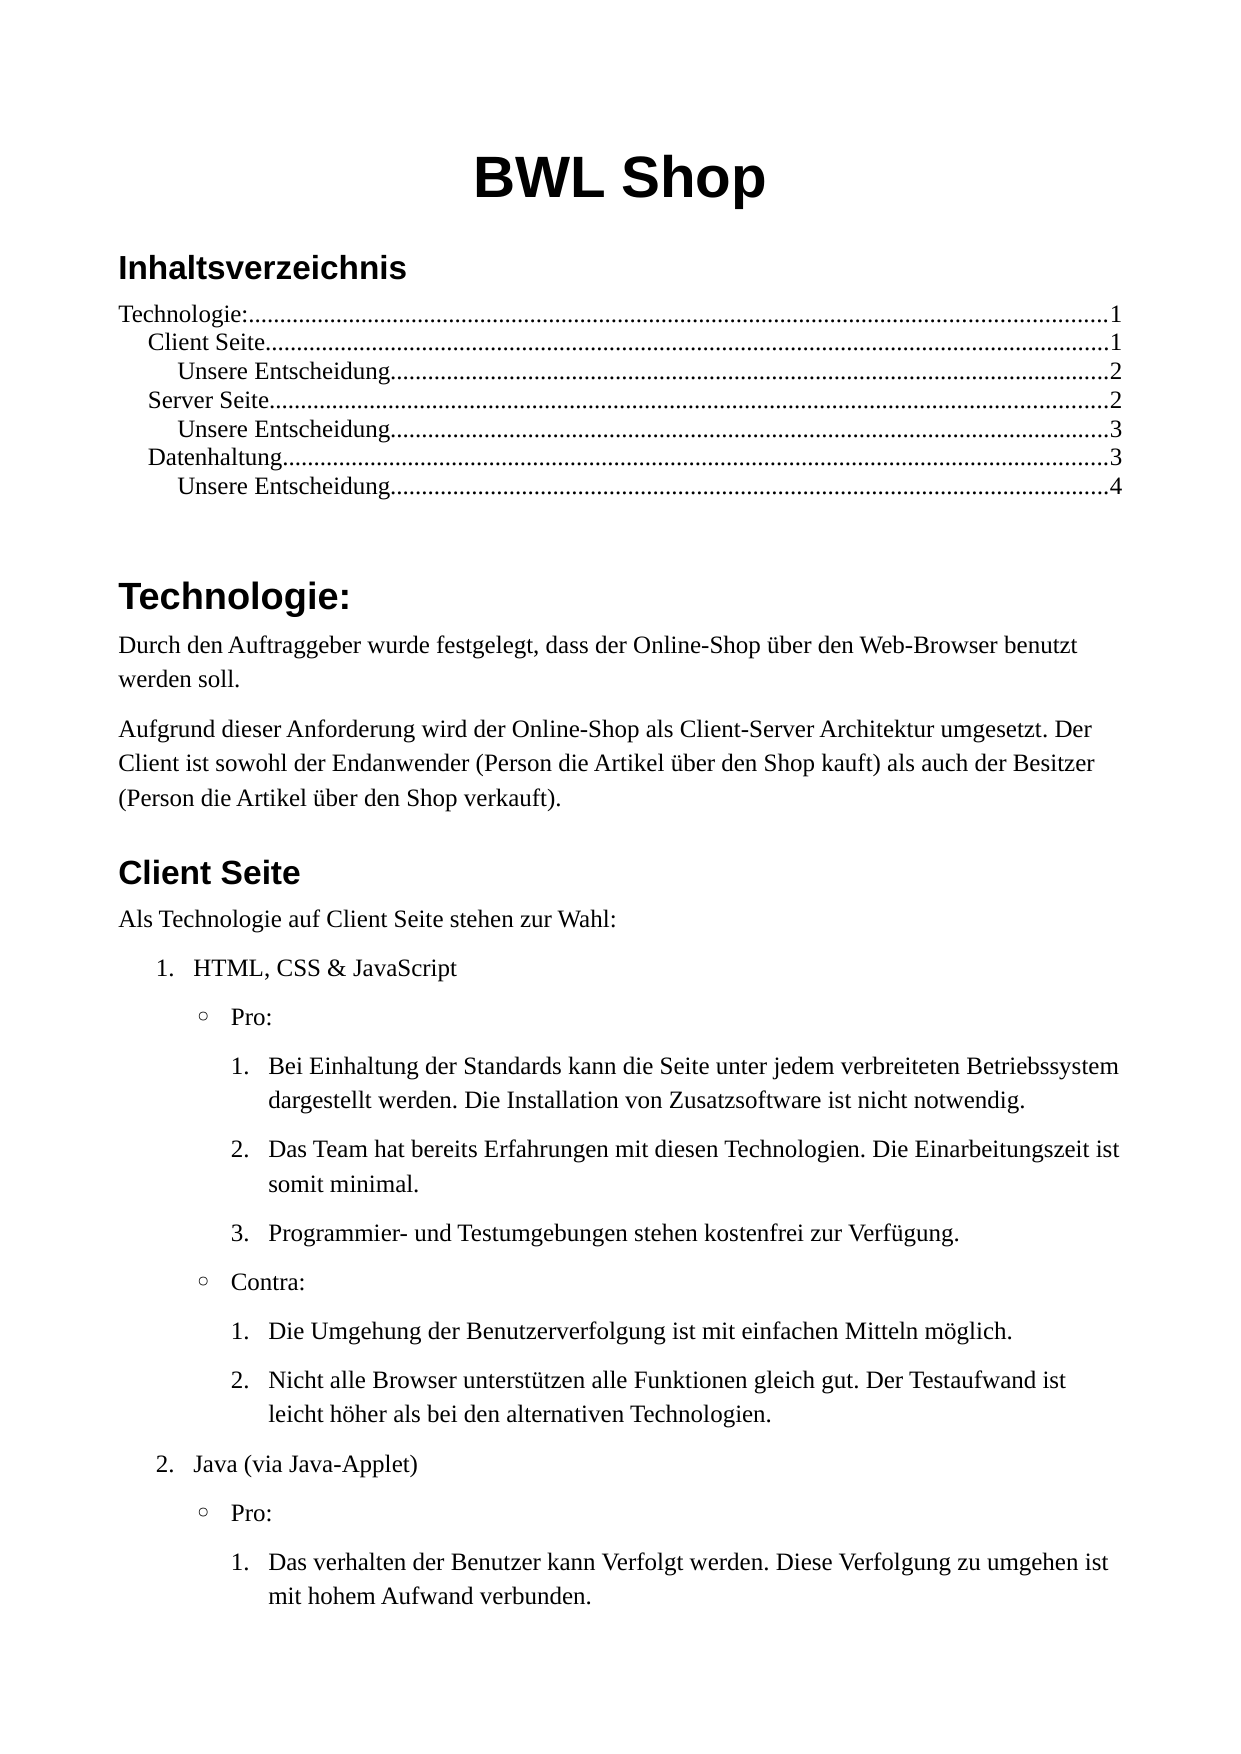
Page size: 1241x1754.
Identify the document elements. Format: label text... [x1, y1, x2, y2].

list Bei Einhaltung der Standards kann die Seite unter jedem verbreiteten Betriebssystem dargestellt werden. Die Installation von Zusatzsoftware ist nicht notwendig. [231, 1051, 1122, 1114]
list Java (via Java-Applet) [156, 1449, 1122, 1477]
list Contra: [193, 1267, 1122, 1296]
text Server Seite 2 [148, 385, 1122, 414]
text Technologie: 1 [118, 299, 1122, 327]
list Die Umgehung der Benutzerverfolgung ist mit einfachen Mitteln möglich. [231, 1316, 1122, 1345]
list HTML, CSS & JavaScript [156, 953, 1122, 981]
text Unsere Entscheidung 2 [177, 356, 1122, 385]
subtitle Client Seite [118, 852, 1122, 891]
subtitle Inhaltsverzeichnis [118, 248, 1122, 286]
text Durch den Auftraggeber wurde festgelegt, dass der Online-Shop über den Web-Browser benutzt werden soll. [118, 630, 1122, 693]
text Unsere Entscheidung 4 [177, 471, 1122, 500]
text Als Technologie auf Client Seite stehen zur Wahl: [118, 904, 1122, 932]
title BWL Shop [118, 143, 1122, 210]
subtitle Technologie: [118, 574, 1122, 618]
list Das verhalten der Benutzer kann Verfolgt werden. Diese Verfolgung zu umgehen ist mit hohem Aufwand verbunden. [231, 1547, 1122, 1610]
list Das Team hat bereits Erfahrungen mit diesen Technologien. Die Einarbeitungszeit ist somit minimal. [231, 1134, 1122, 1198]
list Programmier- und Testumgebungen stehen kostenfrei zur Verfügung. [231, 1218, 1122, 1247]
text Aufgrund dieser Anforderung wird der Online-Shop als Client-Server Architektur umgesetzt. Der Client ist sowohl der Endanwender (Person die Artikel über den Shop kauft) als auch der Besitzer (Person die Artikel über den Shop verkauft). [118, 714, 1122, 811]
text Client Seite 1 [148, 327, 1122, 356]
list Pro: [193, 1498, 1122, 1526]
text Datenhaltung 3 [148, 442, 1122, 471]
list Pro: [193, 1002, 1122, 1031]
text Unsere Entscheidung 3 [177, 414, 1122, 442]
list Nicht alle Browser unterstützen alle Funktionen gleich gut. Der Testaufwand ist leicht höher als bei den alternativen Technologien. [231, 1365, 1122, 1428]
